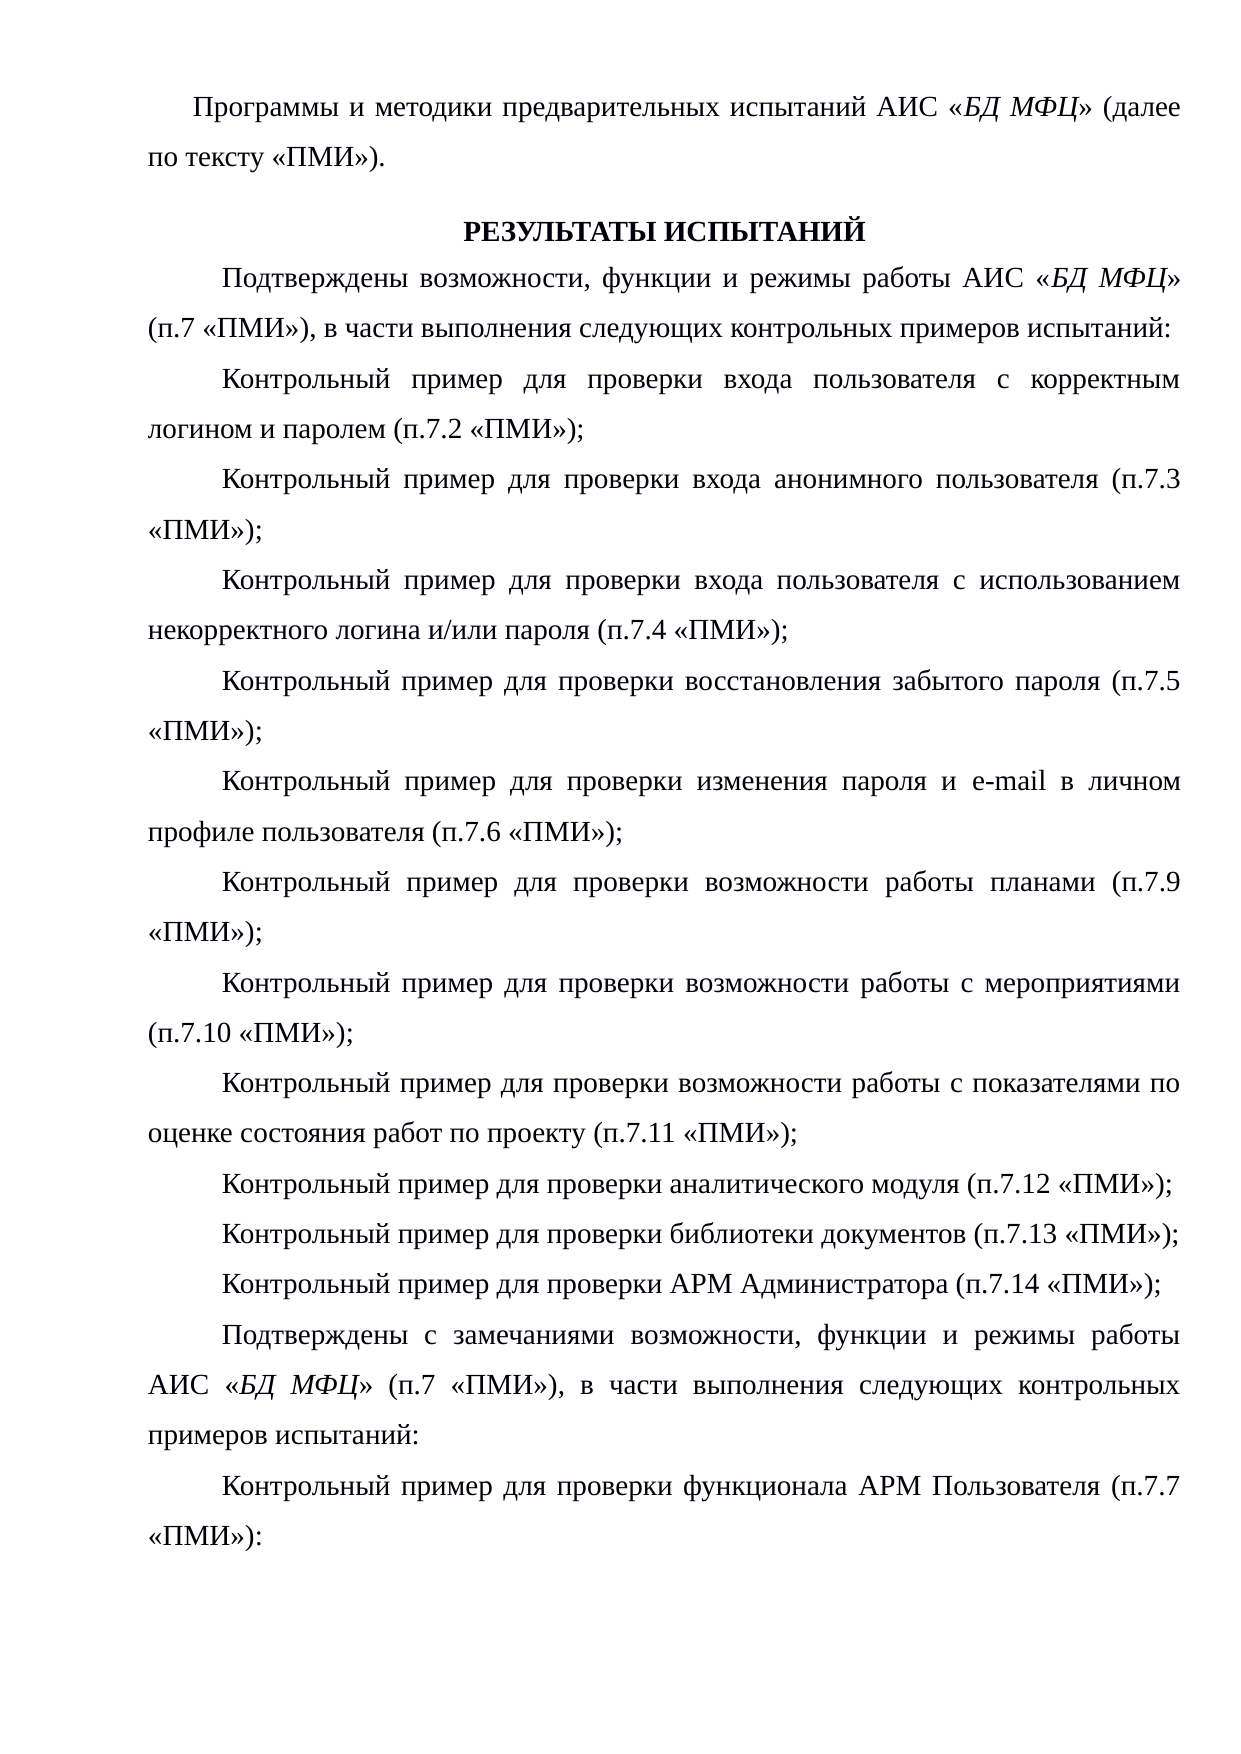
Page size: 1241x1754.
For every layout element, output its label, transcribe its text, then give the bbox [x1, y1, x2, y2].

text Контрольный пример для проверки библиотеки документов (п.7.13 «ПМИ»); [148, 1216, 1181, 1250]
text Контрольный пример для проверки входа анонимного пользователя (п.7.3 «ПМИ»); [148, 462, 1181, 545]
text Контрольный пример для проверки восстановления забытого пароля (п.7.5 «ПМИ»); [148, 663, 1181, 747]
text Контрольный пример для проверки возможности работы с показателями по оценке состояния работ по проекту (п.7.11 «ПМИ»); [148, 1065, 1181, 1149]
text Подтверждены с замечаниями возможности, функции и режимы работы АИС «БД МФЦ» (п.7 «ПМИ»), в части выполнения следующих контрольных примеров испытаний: [148, 1317, 1181, 1451]
text Контрольный пример для проверки функционала АРМ Пользователя (п.7.7 «ПМИ»): [148, 1468, 1181, 1552]
text Контрольный пример для проверки изменения пароля и e-mail в личном профиле пользователя (п.7.6 «ПМИ»); [148, 763, 1181, 847]
text Контрольный пример для проверки АРМ Администратора (п.7.14 «ПМИ»); [148, 1267, 1181, 1300]
text Контрольный пример для проверки аналитического модуля (п.7.12 «ПМИ»); [148, 1166, 1181, 1199]
text Контрольный пример для проверки возможности работы планами (п.7.9 «ПМИ»); [148, 864, 1181, 948]
text Контрольный пример для проверки возможности работы с мероприятиями (п.7.10 «ПМИ»); [148, 965, 1181, 1048]
text Контрольный пример для проверки входа пользователя с корректным логином и паролем (п.7.2 «ПМИ»); [148, 361, 1181, 445]
text Подтверждены возможности, функции и режимы работы АИС «БД МФЦ» (п.7 «ПМИ»), в части выполнения следующих контрольных примеров испытаний: [148, 260, 1181, 344]
text РЕЗУЛЬТАТЫ ИСПЫТАНИЙ [148, 214, 1181, 248]
text Контрольный пример для проверки входа пользователя с использованием некорректного логина и/или пароля (п.7.4 «ПМИ»); [148, 562, 1181, 646]
text Программы и методики предварительных испытаний АИС «БД МФЦ» (далее по тексту «ПМИ»). [148, 89, 1181, 172]
